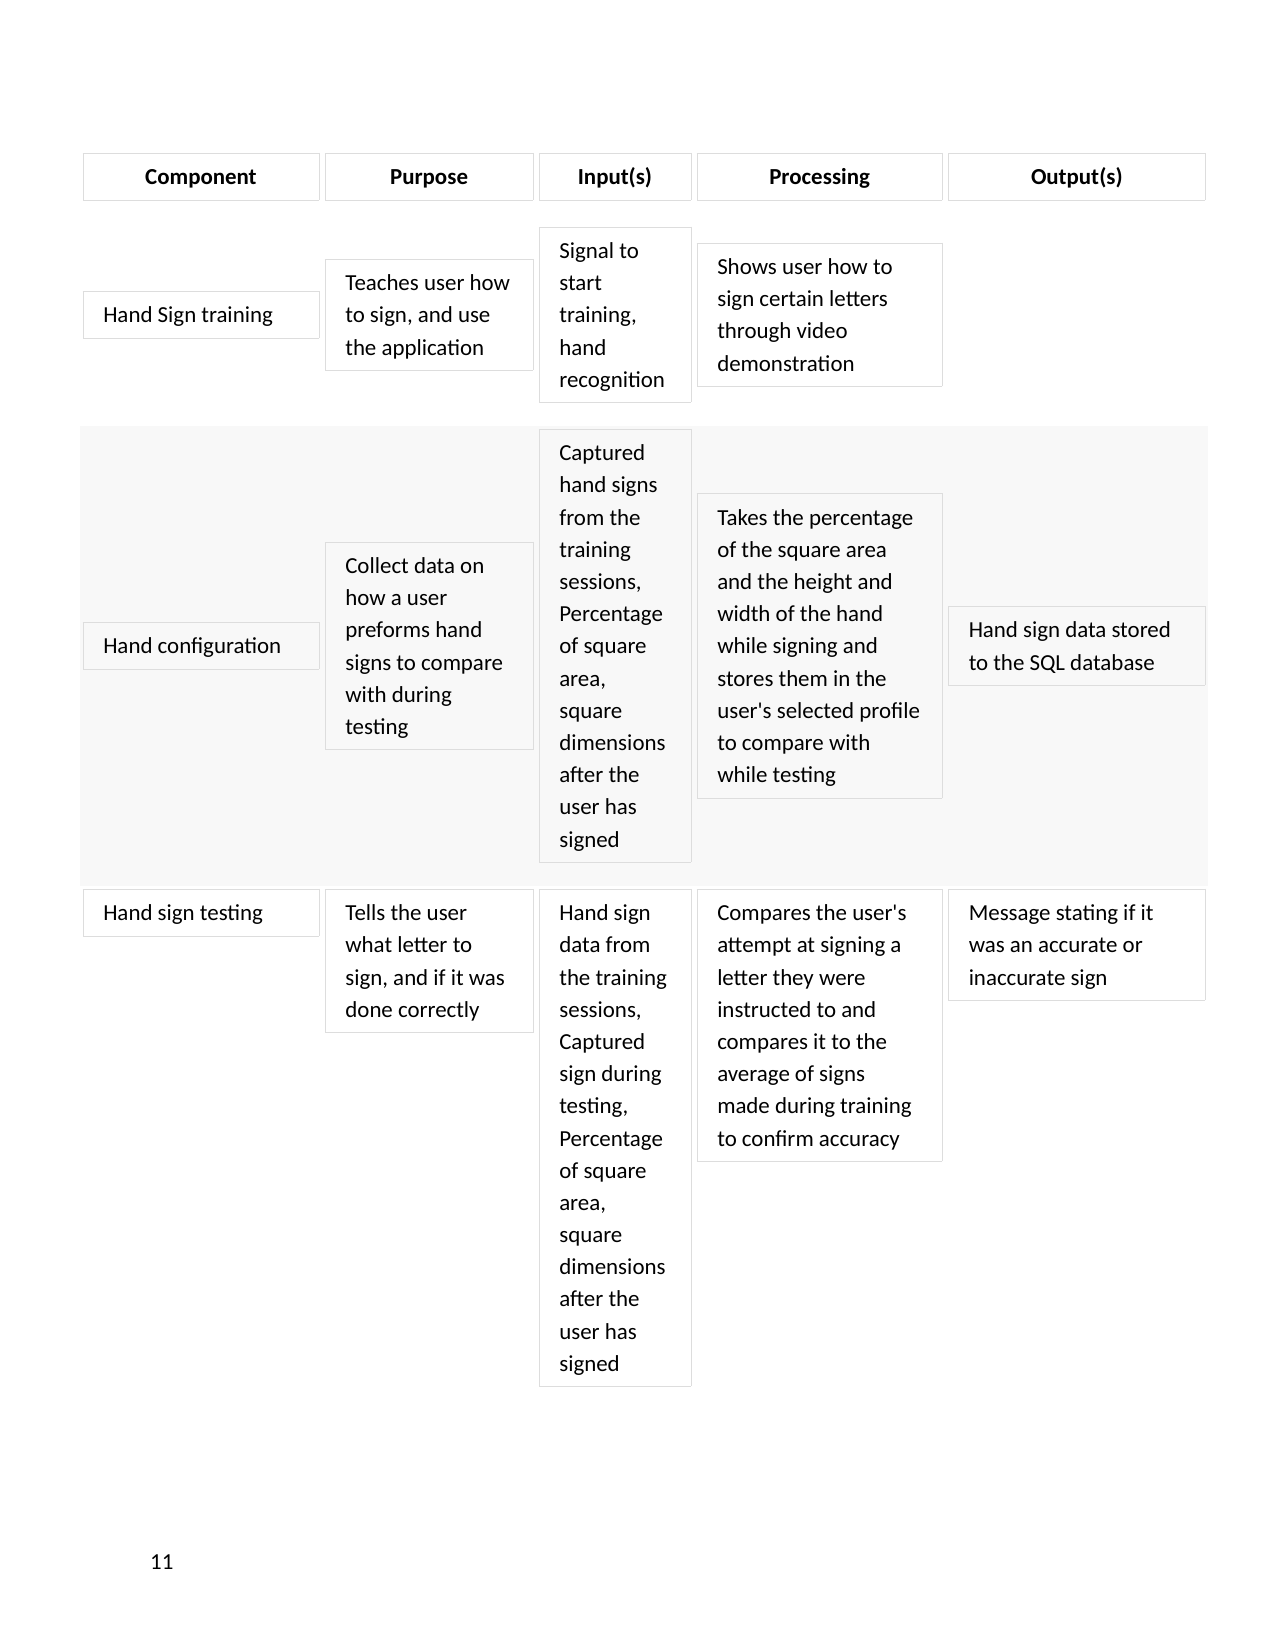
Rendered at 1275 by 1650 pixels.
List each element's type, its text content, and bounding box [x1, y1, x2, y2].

table_cell Hand Sign training [80, 224, 322, 426]
table_cell Hand sign data from the training sessions, Captured sign during testing, Percentage of square area, square dimensions after the user has signed [536, 886, 694, 1497]
table_cell Tells the user what letter to sign, and if it was done correctly [322, 886, 536, 1497]
table_header Purpose [322, 150, 536, 224]
table_cell Hand sign testing [80, 886, 322, 1497]
table_cell Captured hand signs from the training sessions, Percentage of square area, square dimensions after the user has signed [536, 426, 694, 886]
table_cell Collect data on how a user preforms hand signs to compare with during testing [322, 426, 536, 886]
table_cell Signal to start training, hand recognition [536, 224, 694, 426]
table_cell Hand configuration [80, 426, 322, 886]
table_cell Shows user how to sign certain letters through video demonstration [694, 224, 945, 426]
table_cell Hand sign data stored to the SQL database [945, 426, 1208, 886]
table_header Component [80, 150, 322, 224]
table_header Input(s) [536, 150, 694, 224]
table_cell Compares the user's attempt at signing a letter they were instructed to and compares it to the average of signs made during training to confirm accuracy [694, 886, 945, 1497]
table_cell Takes the percentage of the square area and the height and width of the hand while signing and stores them in the user's selected profile to compare with while testing [694, 426, 945, 886]
table_header Processing [694, 150, 945, 224]
table_cell Message stating if it was an accurate or inaccurate sign [945, 886, 1208, 1497]
table_header Output(s) [945, 150, 1208, 224]
table_cell [945, 224, 1208, 426]
table_cell Teaches user how to sign, and use the application [322, 224, 536, 426]
